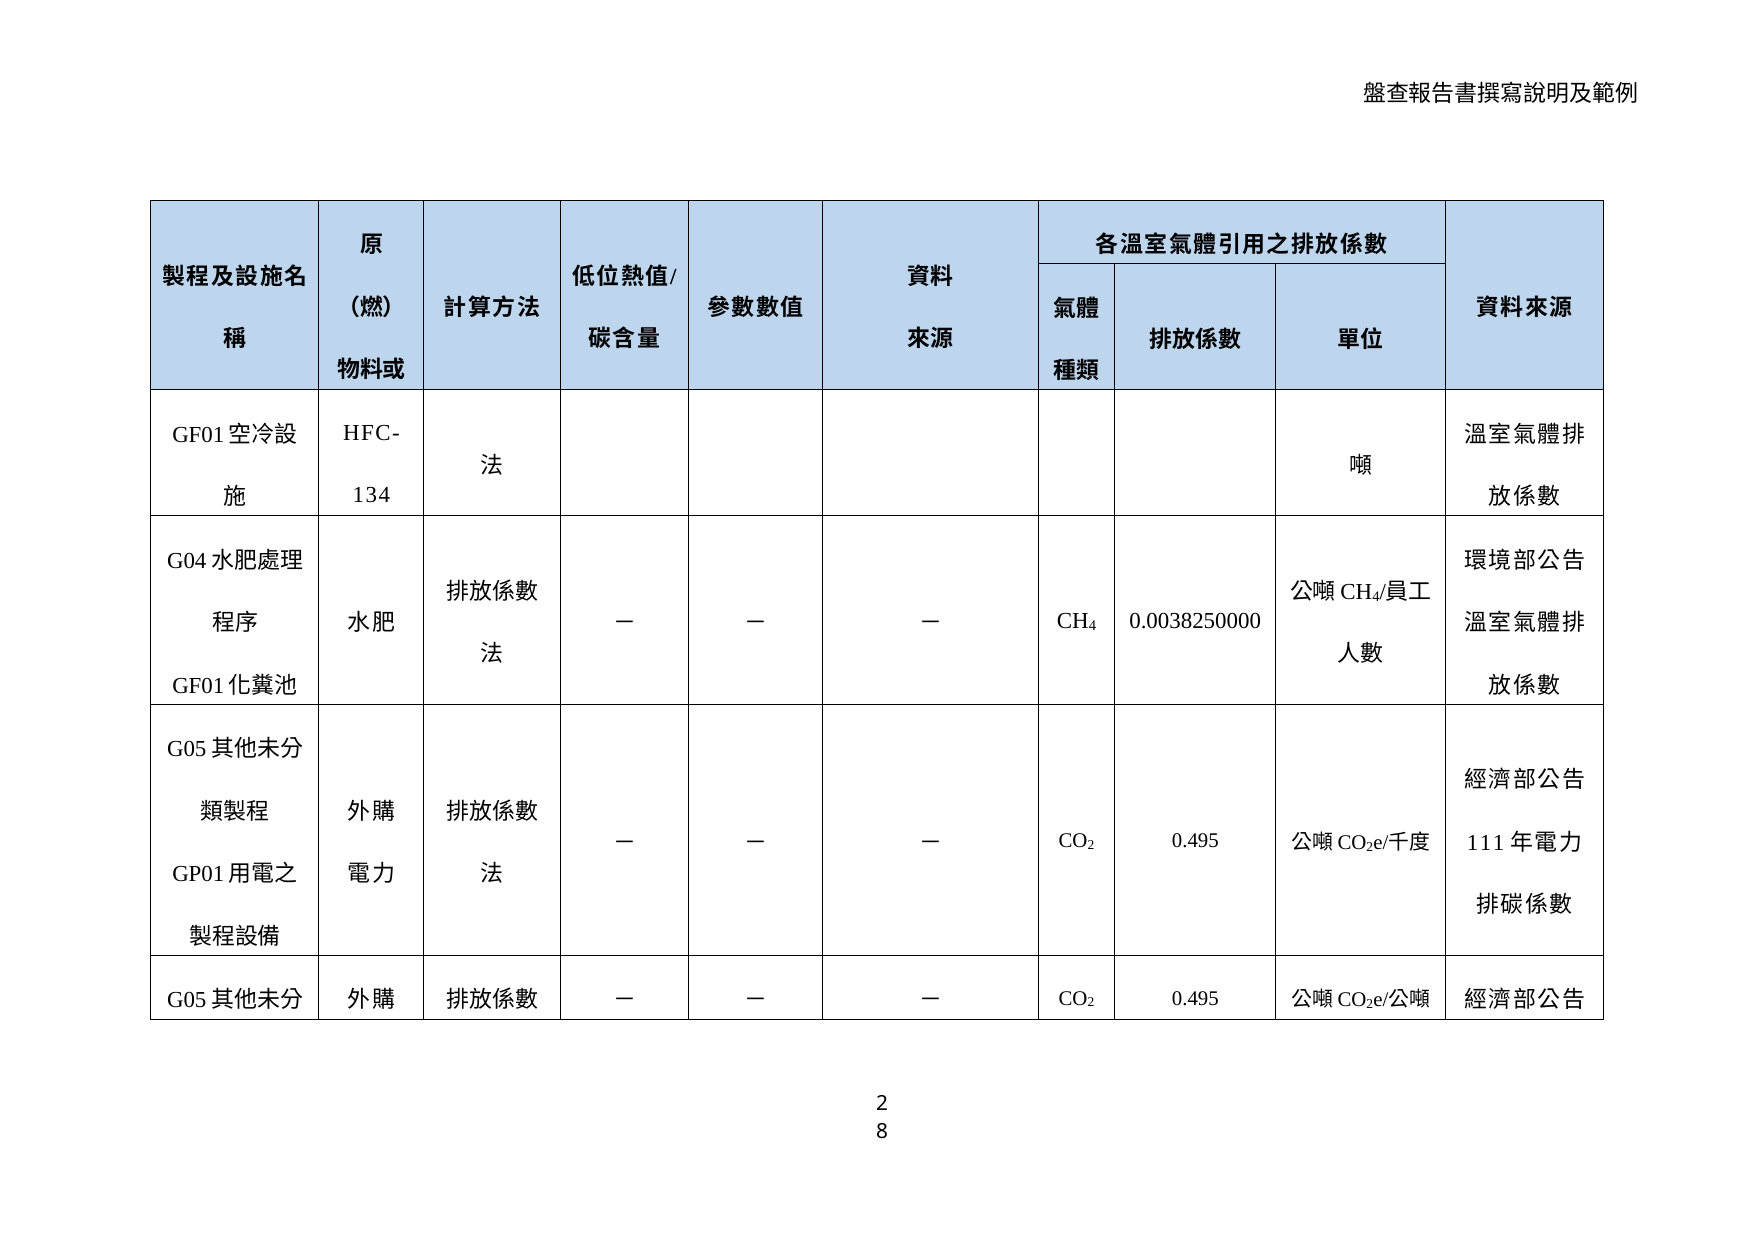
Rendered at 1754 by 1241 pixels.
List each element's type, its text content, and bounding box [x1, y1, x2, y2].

table_cell 0.495 [1115, 705, 1275, 955]
table_cell 單位 [1276, 264, 1445, 389]
table_cell 外購 電力 [319, 956, 423, 1018]
table_cell 公噸CO2e/千度 [1276, 705, 1445, 955]
table_cell － [823, 956, 1038, 1018]
table_cell G04水肥處理程序 GF01化糞池 [151, 516, 318, 704]
table_cell 水肥 [319, 516, 423, 704]
table_header 各溫室氣體引用之排放係數 [1039, 201, 1445, 263]
table_cell [1039, 390, 1114, 515]
table_cell 排放係數 [424, 956, 560, 1018]
table_header 製程及設施名稱 [151, 201, 318, 389]
table_cell 公噸CH4/員工人數 [1276, 516, 1445, 704]
table_cell G05其他未分 [151, 956, 318, 1018]
table_cell － [823, 390, 1038, 515]
table_cell G05其他未分類製程 GP01用電之製程設備 [151, 705, 318, 955]
table_cell － [689, 705, 822, 955]
table_header 原（燃）物料或產品 [319, 201, 423, 389]
table_cell 氣體種類 [1039, 264, 1114, 389]
table_cell [1115, 390, 1275, 515]
table_cell － [689, 516, 822, 704]
table_cell 排放係數 [1115, 264, 1275, 389]
table_cell 排放係數法 [424, 705, 560, 955]
table_cell 冷媒－HFC-134 [319, 390, 423, 515]
table_cell － [561, 956, 688, 1018]
table_cell 經濟部公告 [1446, 956, 1603, 1018]
table_cell 0.495 [1115, 956, 1275, 1018]
table_cell － [823, 705, 1038, 955]
table_cell CO2 [1039, 956, 1114, 1018]
table_cell － [561, 390, 688, 515]
table_cell － [689, 390, 822, 515]
table_cell 0.0038250000 [1115, 516, 1275, 704]
table_header 低位熱值/碳含量 [561, 201, 688, 389]
table_cell 排放係數法 [424, 516, 560, 704]
table_cell 環境部公告溫室氣體排放係數 [1446, 516, 1603, 704]
table_cell GF01空冷設施 [151, 390, 318, 515]
table_cell － [823, 516, 1038, 704]
table_header 資料來源 [1446, 201, 1603, 389]
table_cell 溫室氣體排放係數 [1446, 390, 1603, 515]
table_cell CH4 [1039, 516, 1114, 704]
table_cell 外購 電力 [319, 705, 423, 955]
table_header 資料 來源 [823, 201, 1038, 389]
table_cell － [561, 705, 688, 955]
table_cell － [561, 516, 688, 704]
table_header 計算方法 [424, 201, 560, 389]
table_cell 公噸CO2e/公噸 [1276, 956, 1445, 1018]
table_cell CO2 [1039, 705, 1114, 955]
table_header 參數數值 [689, 201, 822, 389]
table_cell 法 [424, 390, 560, 515]
table_cell 經濟部公告111年電力排碳係數 [1446, 705, 1603, 955]
table_cell － [689, 956, 822, 1018]
table_cell 噸 [1276, 390, 1445, 515]
